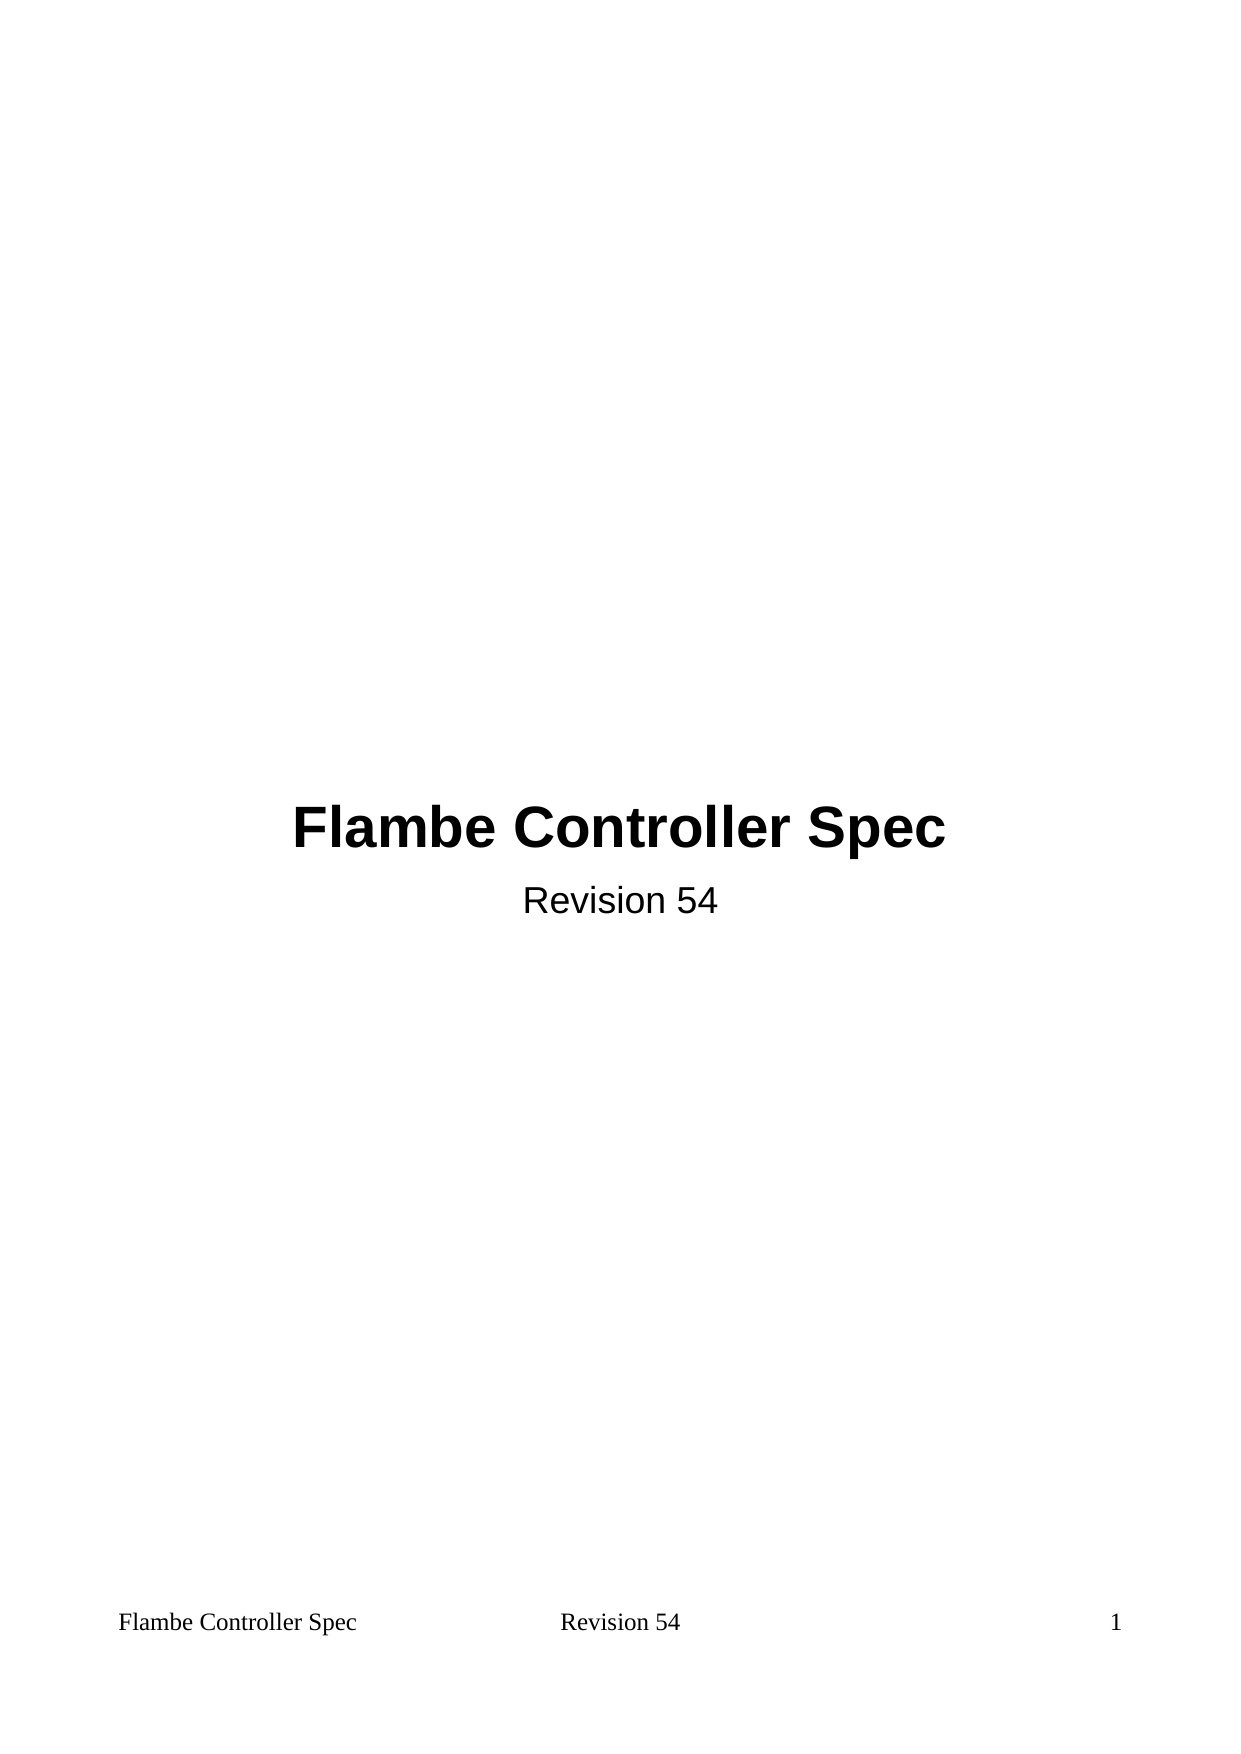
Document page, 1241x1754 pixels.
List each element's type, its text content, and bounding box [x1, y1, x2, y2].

title Flambe Controller Spec [118, 792, 1122, 859]
subtitle Revision 54 [118, 878, 1122, 921]
